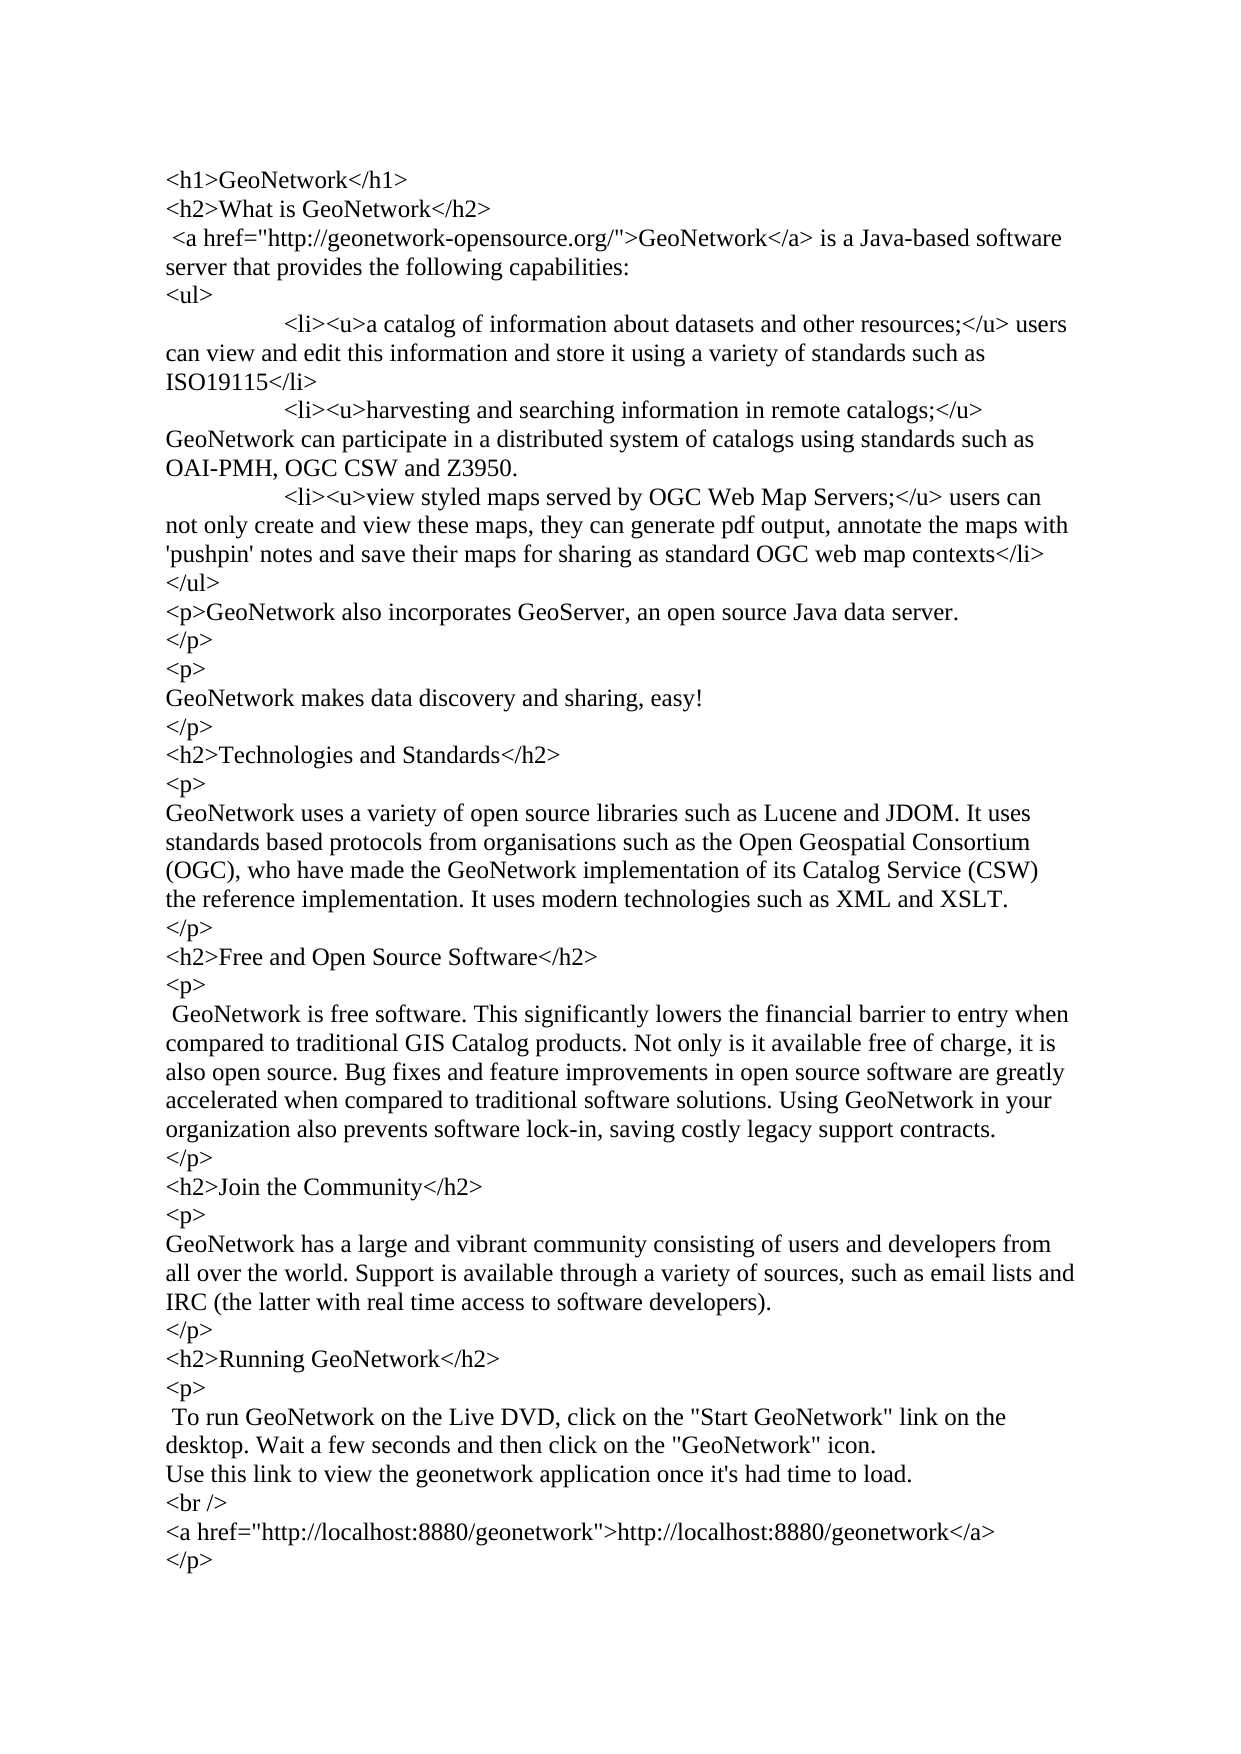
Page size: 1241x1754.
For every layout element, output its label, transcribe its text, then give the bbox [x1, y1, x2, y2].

text <ul> [165, 280, 1075, 309]
text <a href="http://geonetwork-opensource.org/">GeoNetwork</a> is a Java-based software server that provides the following capabilities: [165, 223, 1075, 280]
text <h1>GeoNetwork</h1> [165, 165, 1075, 194]
text <br /> [165, 1488, 1075, 1517]
text <p>GeoNetwork also incorporates GeoServer, an open source Java data server. [165, 597, 1075, 625]
text <p> [165, 654, 1075, 683]
text <li><u>harvesting and searching information in remote catalogs;</u> GeoNetwork can participate in a distributed system of catalogs using standards such as OAI-PMH, OGC CSW and Z3950. [165, 395, 1075, 482]
text </p> [165, 625, 1075, 654]
text <h2>Join the Community</h2> [165, 1172, 1075, 1200]
text <a href="http://localhost:8880/geonetwork">http://localhost:8880/geonetwork</a> [165, 1517, 1075, 1545]
text <li><u>view styled maps served by OGC Web Map Servers;</u> users can not only create and view these maps, they can generate pdf output, annotate the maps with 'pushpin' notes and save their maps for sharing as standard OGC web map contexts</li> [165, 482, 1075, 568]
text <p> [165, 970, 1075, 999]
text </p> [165, 1545, 1075, 1574]
text <li><u>a catalog of information about datasets and other resources;</u> users can view and edit this information and store it using a variety of standards such as ISO19115</li> [165, 309, 1075, 395]
text </ul> [165, 568, 1075, 597]
text <p> [165, 1373, 1075, 1402]
text </p> [165, 712, 1075, 740]
text <h2>Free and Open Source Software</h2> [165, 942, 1075, 970]
text <h2>What is GeoNetwork</h2> [165, 194, 1075, 223]
text <p> [165, 1200, 1075, 1229]
text <p> [165, 769, 1075, 798]
text Use this link to view the geonetwork application once it's had time to load. [165, 1459, 1075, 1488]
text <h2>Running GeoNetwork</h2> [165, 1344, 1075, 1373]
text <h2>Technologies and Standards</h2> [165, 740, 1075, 769]
text GeoNetwork makes data discovery and sharing, easy! [165, 683, 1075, 712]
text To run GeoNetwork on the Live DVD, click on the "Start GeoNetwork" link on the desktop. Wait a few seconds and then click on the "GeoNetwork" icon. [165, 1402, 1075, 1459]
text GeoNetwork has a large and vibrant community consisting of users and developers from all over the world. Support is available through a variety of sources, such as email lists and IRC (the latter with real time access to software developers). [165, 1229, 1075, 1315]
text </p> [165, 1315, 1075, 1344]
text GeoNetwork is free software. This significantly lowers the financial barrier to entry when compared to traditional GIS Catalog products. Not only is it available free of charge, it is also open source. Bug fixes and feature improvements in open source software are greatly accelerated when compared to traditional software solutions. Using GeoNetwork in your organization also prevents software lock-in, saving costly legacy support contracts. [165, 999, 1075, 1143]
text GeoNetwork uses a variety of open source libraries such as Lucene and JDOM. It uses standards based protocols from organisations such as the Open Geospatial Consortium (OGC), who have made the GeoNetwork implementation of its Catalog Service (CSW) the reference implementation. It uses modern technologies such as XML and XSLT. [165, 798, 1075, 913]
text </p> [165, 913, 1075, 942]
text </p> [165, 1143, 1075, 1172]
